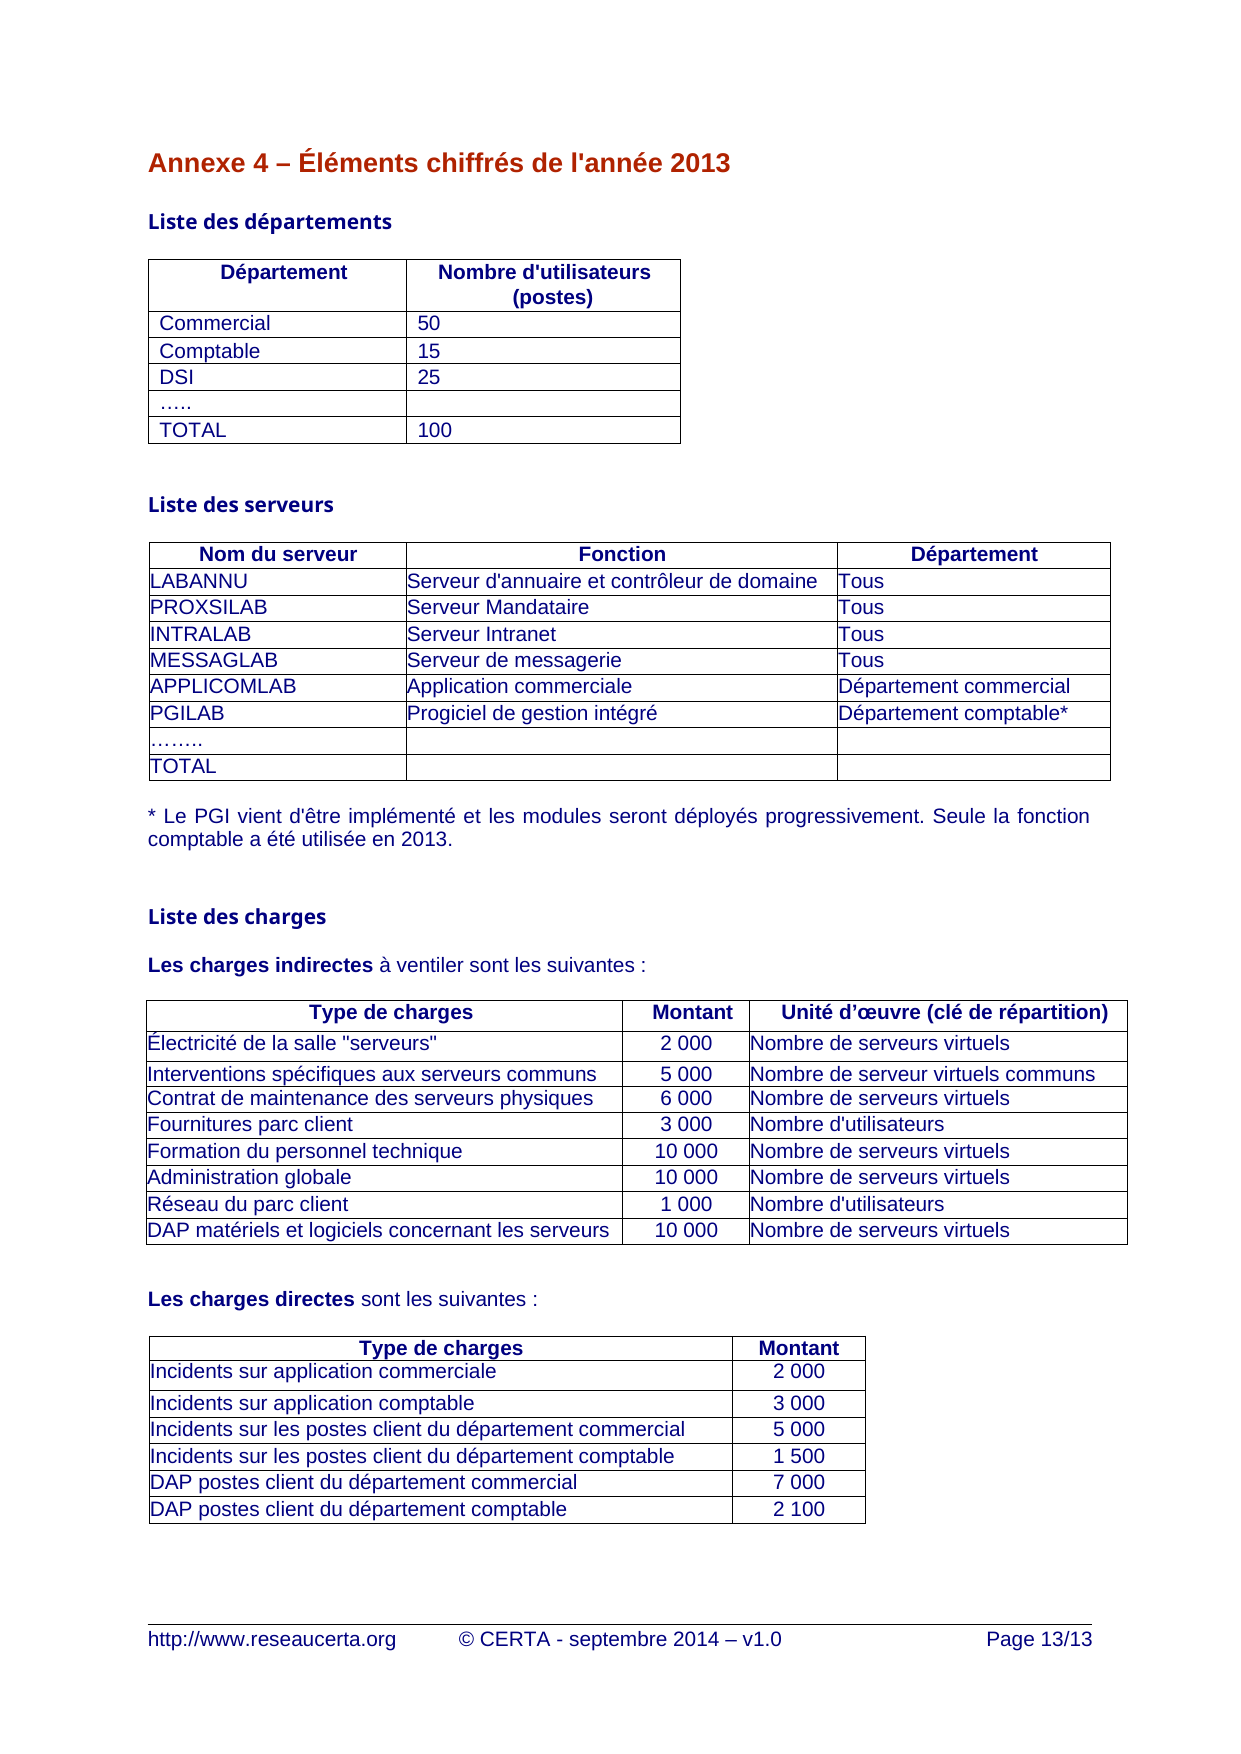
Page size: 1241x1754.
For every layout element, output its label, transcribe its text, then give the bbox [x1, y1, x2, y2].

table_cell DAP matériels et logiciels concernant les serveurs [147, 1219, 622, 1244]
table_cell 5 000 [733, 1418, 865, 1443]
table_cell 25 [407, 364, 680, 390]
table_cell Réseau du parc client [147, 1192, 622, 1218]
text Les charges directes sont les suivantes : [148, 1287, 1092, 1311]
table_cell 2 100 [733, 1497, 865, 1523]
table_cell Département comptable* [838, 702, 1110, 727]
table_cell [407, 391, 680, 416]
table_header Nom du serveur [150, 543, 406, 568]
table_cell Tous [838, 596, 1110, 621]
table_header Département [838, 543, 1110, 568]
table_cell [407, 755, 837, 780]
text * Le PGI vient d'être implémenté et les modules seront déployés progressivement. Seule la fonction comptable a été utilisée en 2013. [148, 804, 1092, 851]
table_header Montant [733, 1337, 865, 1360]
subtitle Annexe 4 – Éléments chiffrés de l'année 2013 [148, 148, 1092, 178]
table_cell 15 [407, 338, 680, 363]
table_cell DAP postes client du département commercial [150, 1471, 732, 1496]
table_cell 1 500 [733, 1444, 865, 1470]
table_header Unité d’œuvre (clé de répartition) [750, 1001, 1127, 1031]
table_cell 2 000 [623, 1032, 749, 1061]
table_cell Nombre d'utilisateurs [750, 1113, 1127, 1138]
table_cell DSI [149, 364, 406, 390]
table_cell 50 [407, 312, 680, 337]
table_cell Interventions spécifiques aux serveurs communs [147, 1062, 622, 1086]
table_cell [838, 755, 1110, 780]
table_cell Serveur Mandataire [407, 596, 837, 621]
table_cell 7 000 [733, 1471, 865, 1496]
table_cell Nombre de serveurs virtuels [750, 1087, 1127, 1112]
table_cell TOTAL [150, 755, 406, 780]
table_cell 5 000 [623, 1062, 749, 1086]
table_cell TOTAL [149, 417, 406, 442]
text Liste des départements [148, 207, 1092, 236]
table_cell Fournitures parc client [147, 1113, 622, 1138]
text Liste des charges [148, 902, 1092, 931]
table_cell LABANNU [150, 569, 406, 595]
table_cell 10 000 [623, 1219, 749, 1244]
table_cell Électricité de la salle "serveurs" [147, 1032, 622, 1061]
table_cell MESSAGLAB [150, 649, 406, 674]
table_cell 1 000 [623, 1192, 749, 1218]
text Les charges indirectes à ventiler sont les suivantes : [148, 954, 1092, 977]
table_cell Nombre de serveurs virtuels [750, 1219, 1127, 1244]
table_cell APPLICOMLAB [150, 675, 406, 701]
table_cell [407, 728, 837, 753]
table_cell …….. [150, 728, 406, 753]
table_cell Application commerciale [407, 675, 837, 701]
table_header Nombre d'utilisateurs (postes) [407, 260, 680, 311]
table_cell Serveur d'annuaire et contrôleur de domaine [407, 569, 837, 595]
table_cell 100 [407, 417, 680, 442]
table_header Montant [623, 1001, 749, 1031]
table_cell Nombre de serveurs virtuels [750, 1032, 1127, 1061]
table_cell PROXSILAB [150, 596, 406, 621]
table_cell [838, 728, 1110, 753]
table_cell Formation du personnel technique [147, 1139, 622, 1165]
table_cell Tous [838, 649, 1110, 674]
table_cell Tous [838, 622, 1110, 648]
table_cell Incidents sur application commerciale [150, 1361, 732, 1390]
table_cell Progiciel de gestion intégré [407, 702, 837, 727]
table_cell INTRALAB [150, 622, 406, 648]
table_cell 3 000 [733, 1391, 865, 1417]
table_cell Nombre de serveurs virtuels [750, 1139, 1127, 1165]
table_cell 10 000 [623, 1139, 749, 1165]
table_cell 3 000 [623, 1113, 749, 1138]
table_cell Incidents sur les postes client du département comptable [150, 1444, 732, 1470]
table_cell Contrat de maintenance des serveurs physiques [147, 1087, 622, 1112]
table_cell Département commercial [838, 675, 1110, 701]
table_cell Serveur de messagerie [407, 649, 837, 674]
table_cell Tous [838, 569, 1110, 595]
table_cell Commercial [149, 312, 406, 337]
table_header Type de charges [147, 1001, 622, 1031]
table_cell PGILAB [150, 702, 406, 727]
table_cell Nombre de serveur virtuels communs [750, 1062, 1127, 1086]
table_cell DAP postes client du département comptable [150, 1497, 732, 1523]
table_cell Serveur Intranet [407, 622, 837, 648]
table_cell Administration globale [147, 1166, 622, 1191]
table_cell Comptable [149, 338, 406, 363]
table_header Type de charges [150, 1337, 732, 1360]
table_cell ….. [149, 391, 406, 416]
table_cell Incidents sur les postes client du département commercial [150, 1418, 732, 1443]
table_cell Nombre de serveurs virtuels [750, 1166, 1127, 1191]
table_cell 2 000 [733, 1361, 865, 1390]
table_cell 10 000 [623, 1166, 749, 1191]
table_header Fonction [407, 543, 837, 568]
text Liste des serveurs [148, 490, 1092, 518]
table_cell Nombre d'utilisateurs [750, 1192, 1127, 1218]
table_cell Incidents sur application comptable [150, 1391, 732, 1417]
table_cell 6 000 [623, 1087, 749, 1112]
table_header Département [149, 260, 406, 311]
